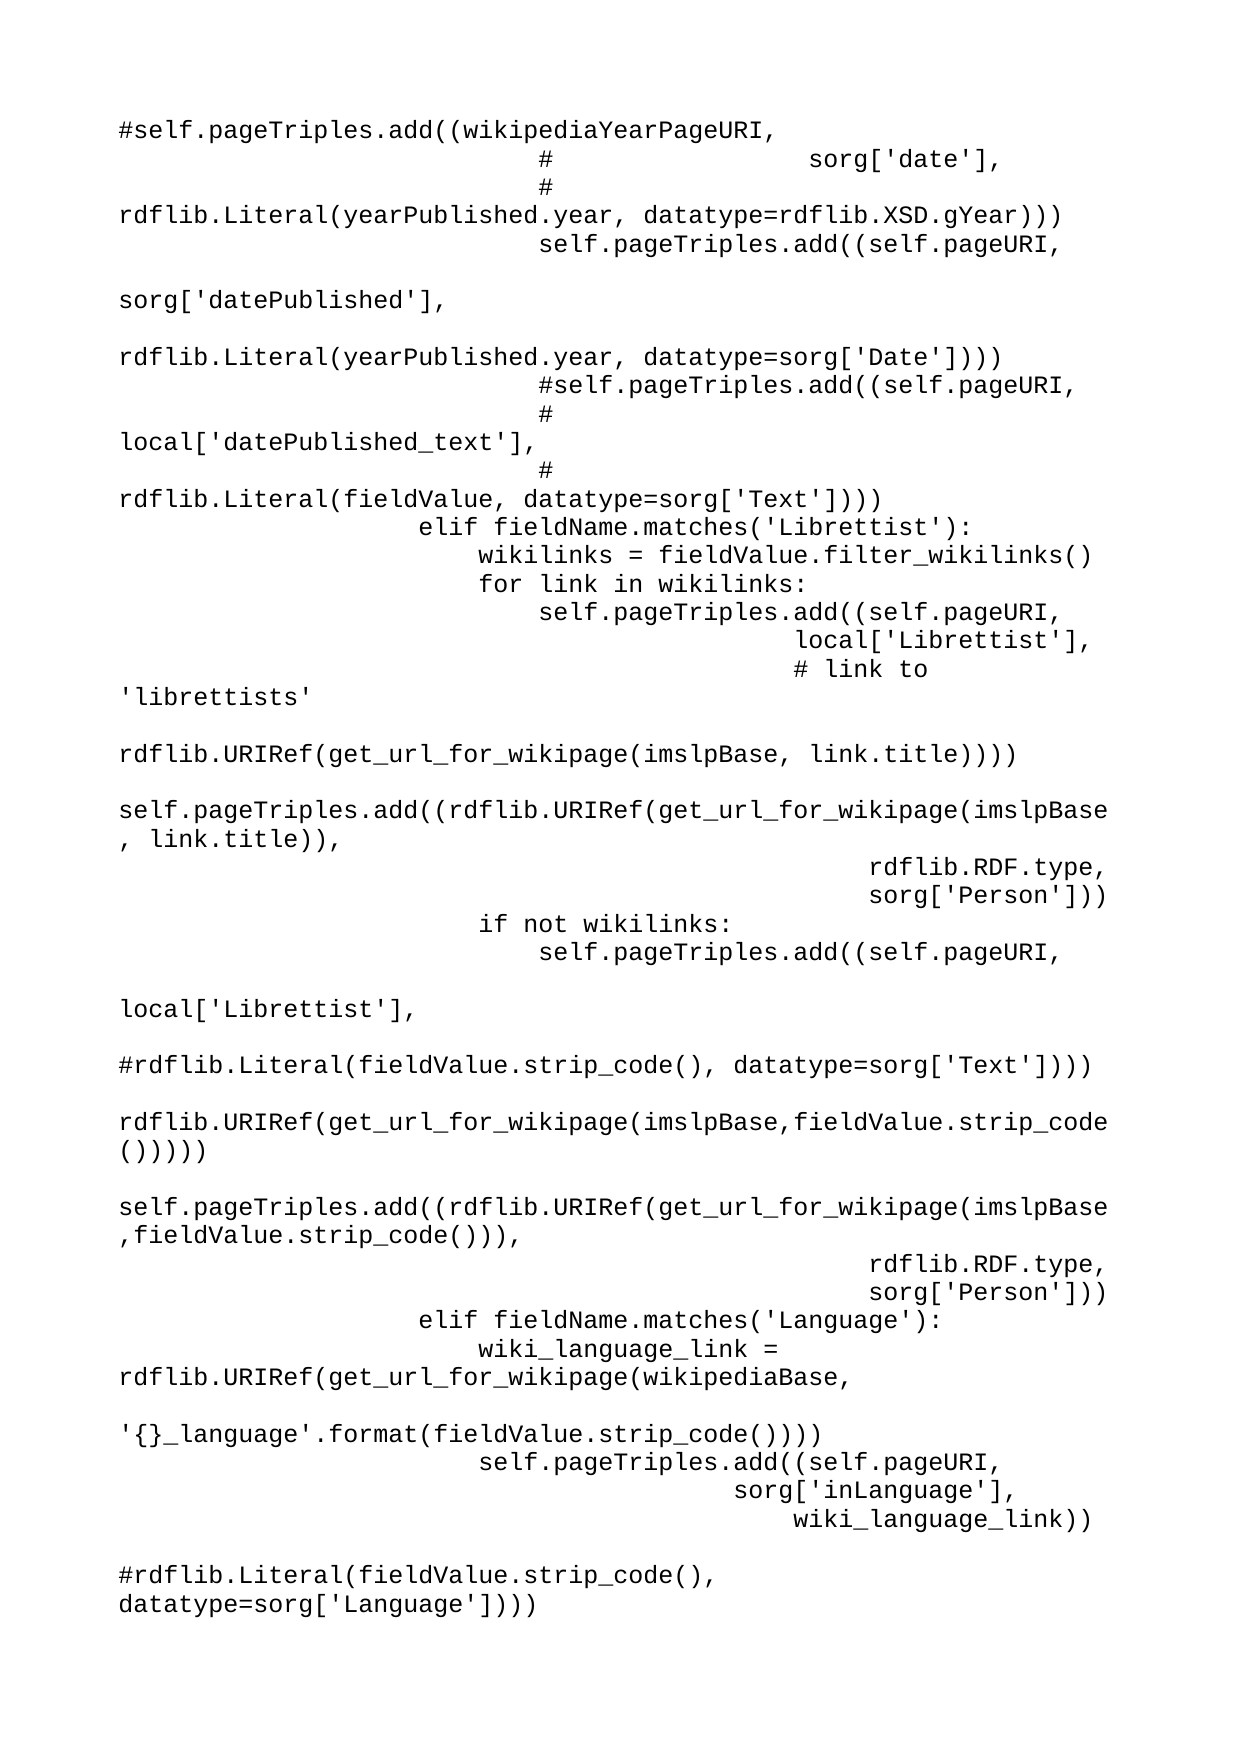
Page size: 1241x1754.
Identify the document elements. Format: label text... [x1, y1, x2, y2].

text local['Librettist'], [118, 968, 1122, 1025]
text self.pageTriples.add((self.pageURI, [118, 600, 1122, 628]
text # rdflib.Literal(fieldValue, datatype=sorg['Text']))) [118, 458, 1122, 515]
text self.pageTriples.add((rdflib.URIRef(get_url_for_wikipage(imslpBase,fieldValue.strip_code())), [118, 1166, 1122, 1251]
text rdflib.Literal(yearPublished.year, datatype=sorg['Date']))) [118, 316, 1122, 373]
text #rdflib.Literal(fieldValue.strip_code(), datatype=sorg['Text']))) [118, 1025, 1122, 1081]
text self.pageTriples.add((self.pageURI, [118, 940, 1122, 968]
text #self.pageTriples.add((wikipediaYearPageURI, [118, 118, 1122, 146]
text # rdflib.Literal(yearPublished.year, datatype=rdflib.XSD.gYear))) [118, 175, 1122, 231]
text sorg['inLanguage'], [118, 1478, 1122, 1506]
text sorg['Person'])) [118, 883, 1122, 911]
text rdflib.RDF.type, [118, 1251, 1122, 1280]
text rdflib.URIRef(get_url_for_wikipage(imslpBase,fieldValue.strip_code())))) [118, 1081, 1122, 1166]
text for link in wikilinks: [118, 571, 1122, 600]
text #self.pageTriples.add((self.pageURI, [118, 373, 1122, 401]
text sorg['Person'])) [118, 1280, 1122, 1308]
text elif fieldName.matches('Librettist'): [118, 515, 1122, 543]
text elif fieldName.matches('Language'): [118, 1308, 1122, 1336]
text wiki_language_link)) [118, 1506, 1122, 1535]
text rdflib.URIRef(get_url_for_wikipage(imslpBase, link.title)))) [118, 713, 1122, 770]
text '{}_language'.format(fieldValue.strip_code()))) [118, 1393, 1122, 1450]
text # link to 'librettists' [118, 656, 1122, 713]
text sorg['datePublished'], [118, 260, 1122, 316]
text self.pageTriples.add((self.pageURI, [118, 231, 1122, 260]
text wikilinks = fieldValue.filter_wikilinks() [118, 543, 1122, 571]
text local['Librettist'], [118, 628, 1122, 656]
text self.pageTriples.add((self.pageURI, [118, 1450, 1122, 1478]
text # sorg['date'], [118, 146, 1122, 175]
text # local['datePublished_text'], [118, 401, 1122, 458]
text rdflib.RDF.type, [118, 855, 1122, 883]
text self.pageTriples.add((rdflib.URIRef(get_url_for_wikipage(imslpBase, link.title)), [118, 770, 1122, 855]
text wiki_language_link = rdflib.URIRef(get_url_for_wikipage(wikipediaBase, [118, 1336, 1122, 1393]
text if not wikilinks: [118, 911, 1122, 940]
text #rdflib.Literal(fieldValue.strip_code(), datatype=sorg['Language']))) [118, 1535, 1122, 1620]
